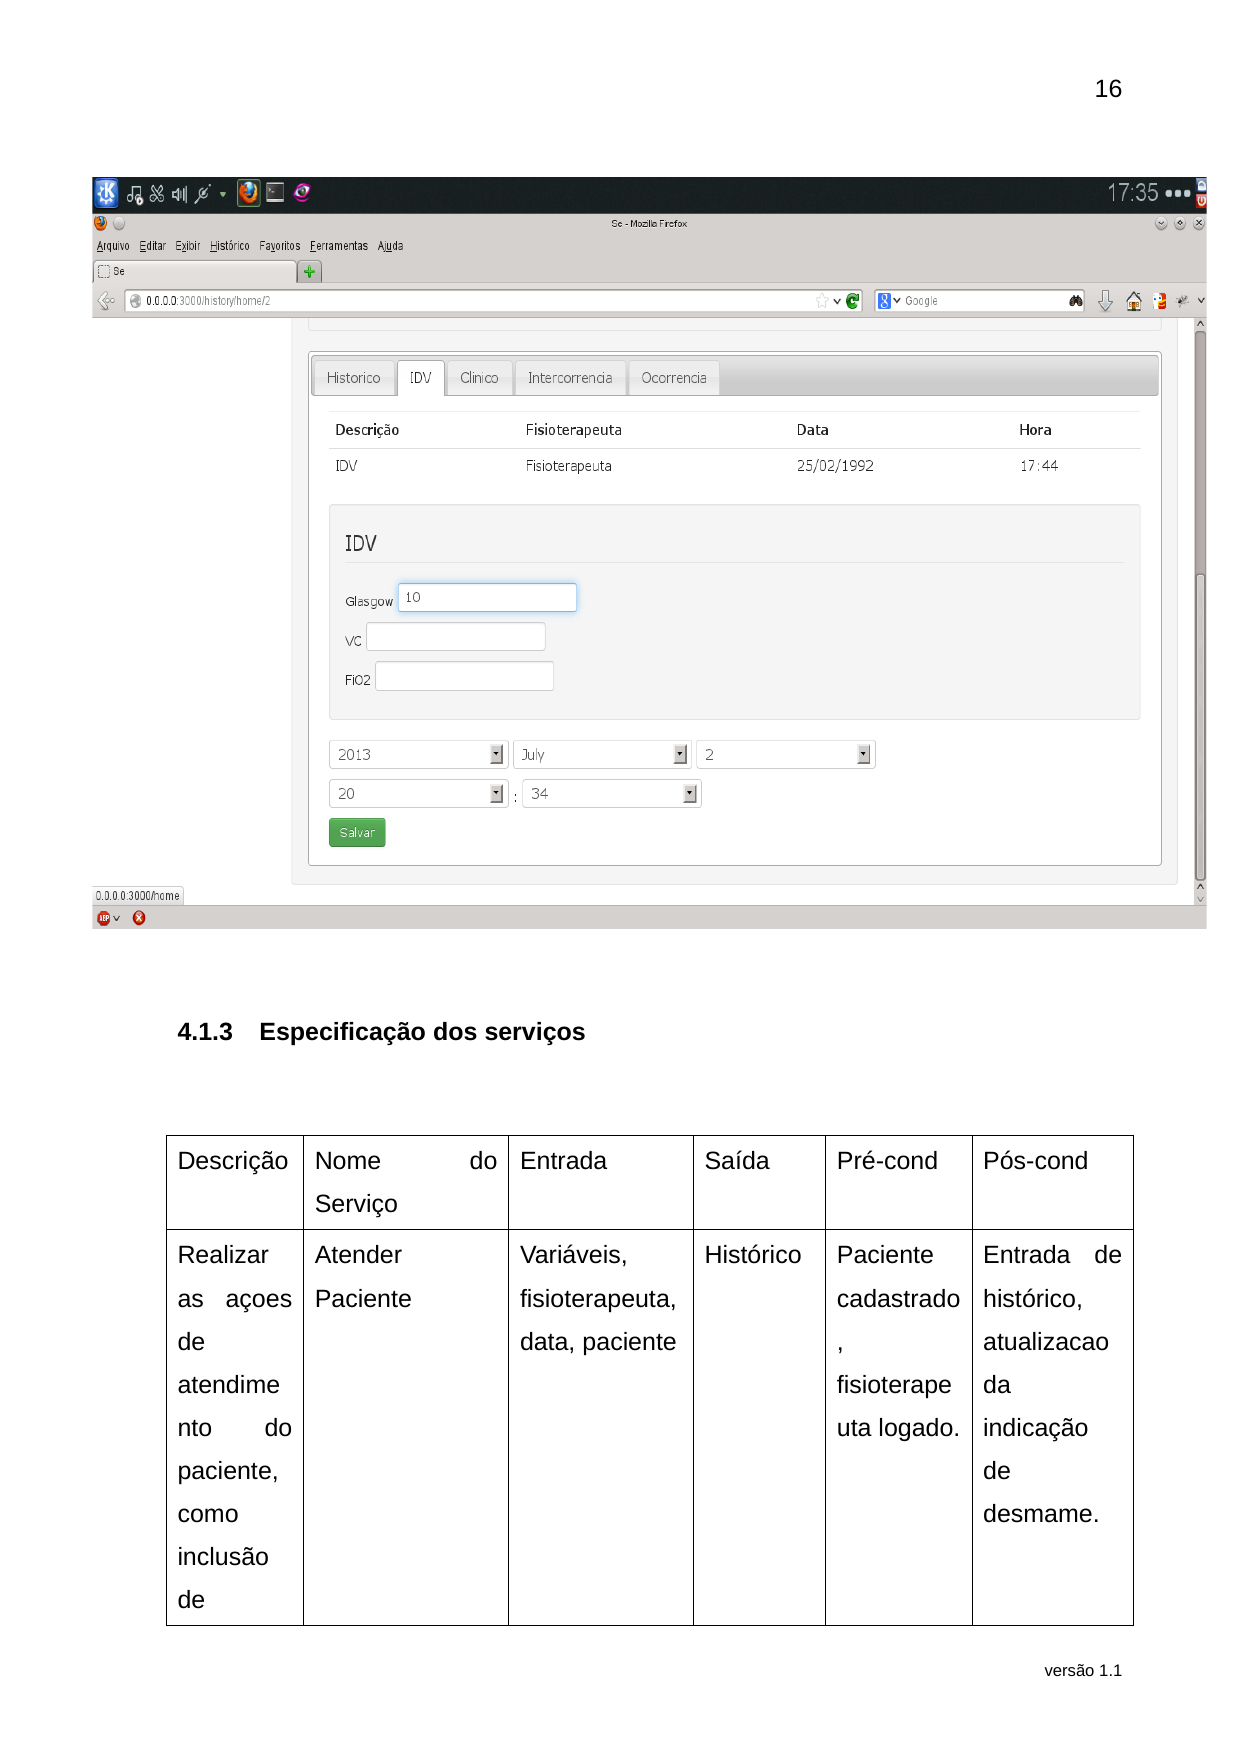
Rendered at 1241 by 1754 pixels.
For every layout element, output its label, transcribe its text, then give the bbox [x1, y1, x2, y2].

table_header Pós-cond [973, 1136, 1133, 1229]
table_cell Atender Paciente [304, 1230, 508, 1625]
table_header Entrada [509, 1136, 693, 1229]
table_header Saída [694, 1136, 825, 1229]
table_header Pré-cond [826, 1136, 972, 1229]
table_cell Realizar as açoes de atendimento do paciente, como inclusão de [167, 1230, 303, 1625]
picture [92, 177, 1207, 929]
table_cell Paciente cadastrado, fisioterapeuta logado. [826, 1230, 972, 1625]
table_header Nome do Serviço [304, 1136, 508, 1229]
subtitle Especificação dos serviços [177, 1017, 1122, 1046]
table_cell Entrada de histórico, atualizacao da indicação de desmame. [973, 1230, 1133, 1625]
table_cell Variáveis, fisioterapeuta, data, paciente [509, 1230, 693, 1625]
table_header Descrição [167, 1136, 303, 1229]
table_cell Histórico [694, 1230, 825, 1625]
